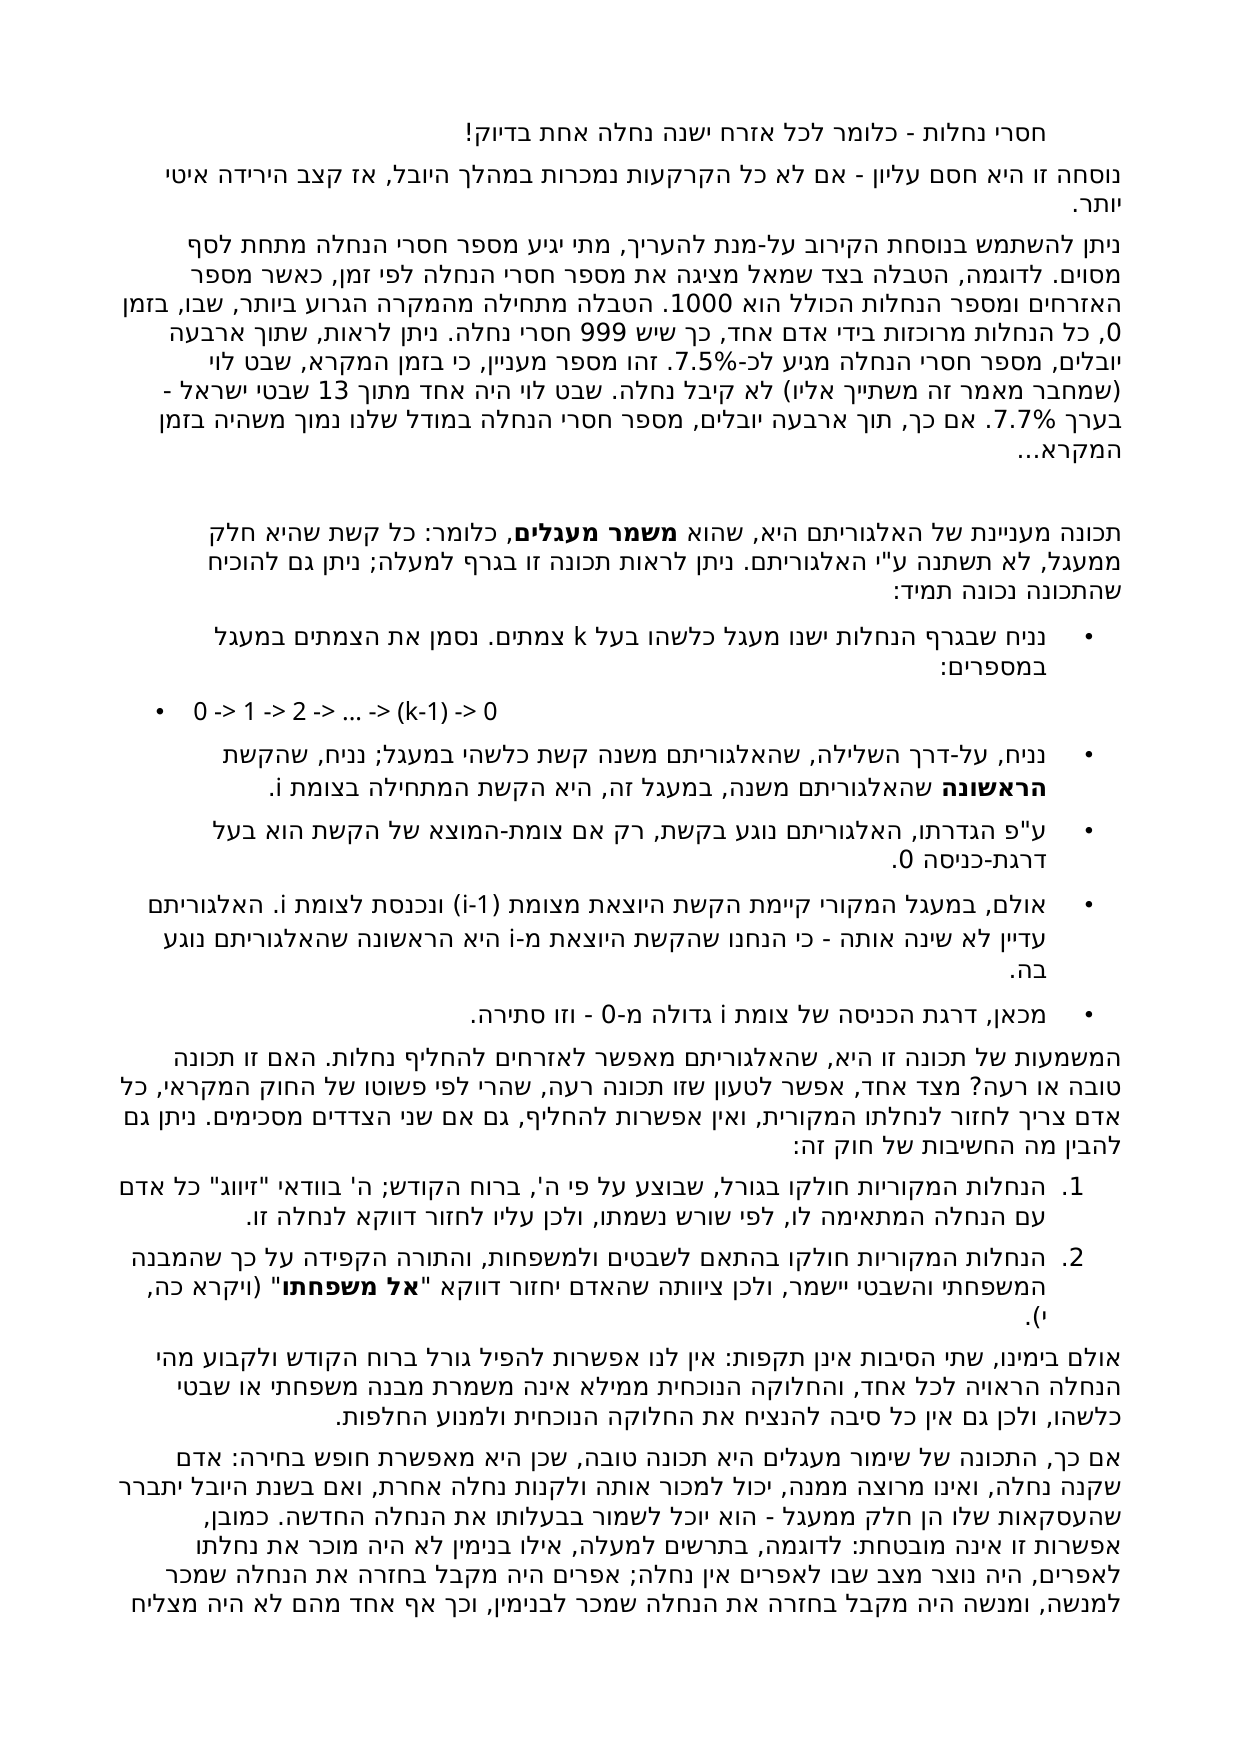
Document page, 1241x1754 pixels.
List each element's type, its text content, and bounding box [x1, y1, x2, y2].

list הנחלות המקוריות חולקו בגורל, שבוצע על פי ה', ברוח הקודש; ה' בוודאי "זיווג" כל אדם עם הנחלה המתאימה לו, לפי שורש נשמתו, ולכן עליו לחזור דווקא לנחלה זו. [118, 1172, 1084, 1231]
list ע"פ הגדרתו, האלגוריתם נוגע בקשת, רק אם צומת-המוצא של הקשת הוא בעל דרגת-כניסה 0. [118, 816, 1084, 874]
list אולם, במעגל המקורי קיימת הקשת היוצאת מצומת (i-1) ונכנסת לצומת i. האלגוריתם עדיין לא שינה אותה - כי הנחנו שהקשת היוצאת מ-i היא הראשונה שהאלגוריתם נוגע בה. [118, 887, 1084, 984]
text תכונה מעניינת של האלגוריתם היא, שהוא משמר מעגלים, כלומר: כל קשת שהיא חלק ממעגל, לא תשתנה ע"י האלגוריתם. ניתן לראות תכונה זו בגרף למעלה; ניתן גם להוכיח שהתכונה נכונה תמיד: [118, 518, 1122, 606]
list נניח, על-דרך השלילה, שהאלגוריתם משנה קשת כלשהי במעגל; נניח, שהקשת הראשונה שהאלגוריתם משנה, במעגל זה, היא הקשת המתחילה בצומת i. [118, 740, 1084, 804]
list נניח שבגרף הנחלות ישנו מעגל כלשהו בעל k צמתים. נסמן את הצמתים במעגל במספרים: [118, 618, 1084, 681]
list 0 -> 1 -> 2 -> ... -> (k-1) -> 0 [156, 694, 1122, 728]
list הנחלות המקוריות חולקו בהתאם לשבטים ולמשפחות, והתורה הקפידה על כך שהמבנה המשפחתי והשבטי יישמר, ולכן ציוותה שהאדם יחזור דווקא "אל משפחתו" (ויקרא כה, י). [118, 1243, 1084, 1331]
text אולם בימינו, שתי הסיבות אינן תקפות: אין לנו אפשרות להפיל גורל ברוח הקודש ולקבוע מהי הנחלה הראויה לכל אחד, והחלוקה הנוכחית ממילא אינה משמרת מבנה משפחתי או שבטי כלשהו, ולכן גם אין כל סיבה להנציח את החלוקה הנוכחית ולמנוע החלפות. [118, 1343, 1122, 1431]
list מכאן, דרגת הכניסה של צומת i גדולה מ-0 - וזו סתירה. [118, 997, 1084, 1031]
list חסרי נחלות - כלומר לכל אזרח ישנה נחלה אחת בדיוק! [118, 118, 1084, 147]
text אם כך, התכונה של שימור מעגלים היא תכונה טובה, שכן היא מאפשרת חופש בחירה: אדם שקנה נחלה, ואינו מרוצה ממנה, יכול למכור אותה ולקנות נחלה אחרת, ואם בשנת היובל יתברר שהעסקאות שלו הן חלק ממעגל - הוא יוכל לשמור בבעלותו את הנחלה החדשה. כמובן, אפשרות זו אינה מובטחת: לדוגמה, בתרשים למעלה, אילו בנימין לא היה מוכר את נחלתו לאפרים, היה נוצר מצב שבו לאפרים אין נחלה; אפרים היה מקבל בחזרה את הנחלה שמכר למנשה, ומנשה היה מקבל בחזרה את הנחלה שמכר לבנימין, וכך אף אחד מהם לא היה מצליח [118, 1443, 1122, 1618]
text המשמעות של תכונה זו היא, שהאלגוריתם מאפשר לאזרחים להחליף נחלות. האם זו תכונה טובה או רעה? מצד אחד, אפשר לטעון שזו תכונה רעה, שהרי לפי פשוטו של החוק המקראי, כל אדם צריך לחזור לנחלתו המקורית, ואין אפשרות להחליף, גם אם שני הצדדים מסכימים. ניתן גם להבין מה החשיבות של חוק זה: [118, 1043, 1122, 1160]
text נוסחה זו היא חסם עליון - אם לא כל הקרקעות נמכרות במהלך היובל, אז קצב הירידה איטי יותר. [118, 160, 1122, 218]
text ניתן להשתמש בנוסחת הקירוב על-מנת להעריך, מתי יגיע מספר חסרי הנחלה מתחת לסף מסוים. לדוגמה, הטבלה בצד שמאל מציגה את מספר חסרי הנחלה לפי זמן, כאשר מספר האזרחים ומספר הנחלות הכולל הוא 1000. הטבלה מתחילה מהמקרה הגרוע ביותר, שבו, בזמן 0, כל הנחלות מרוכזות בידי אדם אחד, כך שיש 999 חסרי נחלה. ניתן לראות, שתוך ארבעה יובלים, מספר חסרי הנחלה מגיע לכ-7.5%. זהו מספר מעניין, כי בזמן המקרא, שבט לוי (שמחבר מאמר זה משתייך אליו) לא קיבל נחלה. שבט לוי היה אחד מתוך 13 שבטי ישראל - בערך 7.7%. אם כך, תוך ארבעה יובלים, מספר חסרי הנחלה במודל שלנו נמוך משהיה בזמן המקרא... [118, 231, 1122, 464]
